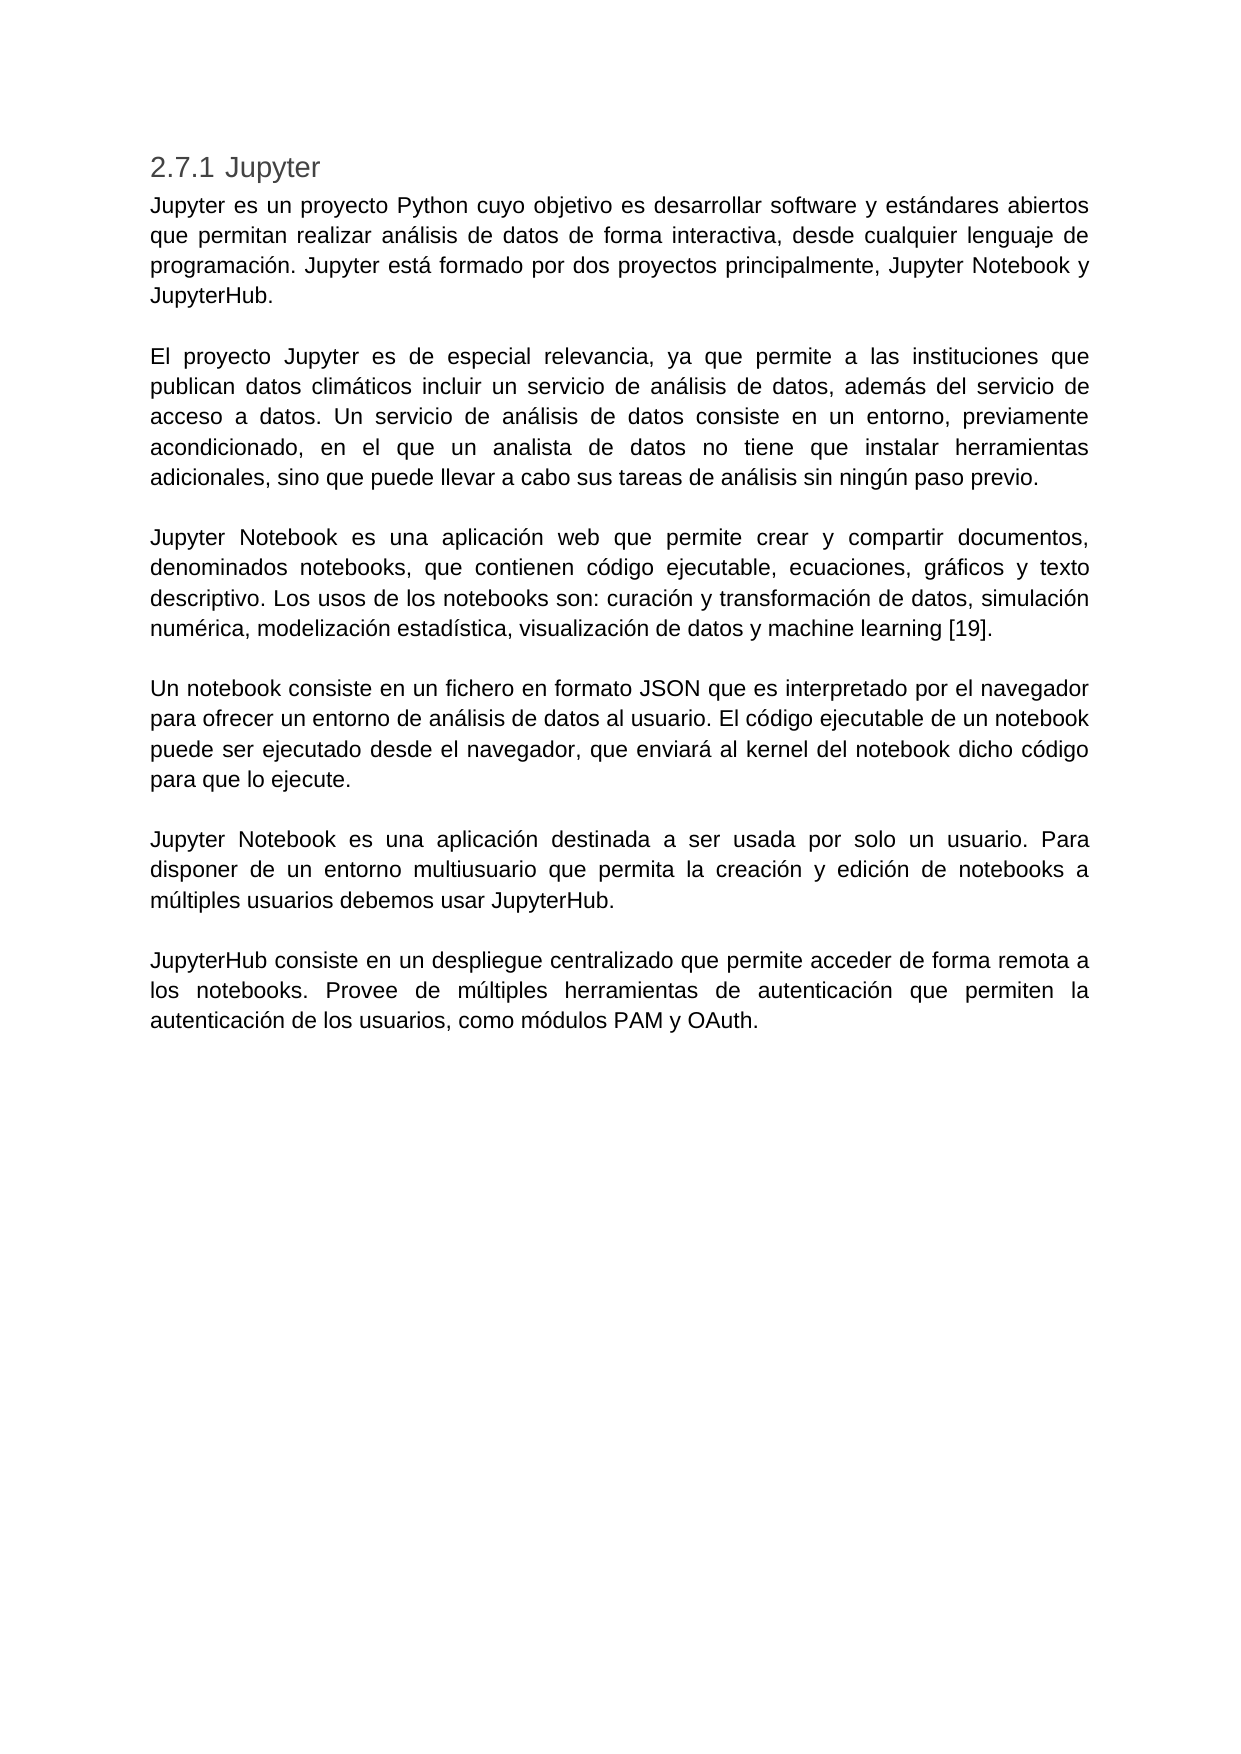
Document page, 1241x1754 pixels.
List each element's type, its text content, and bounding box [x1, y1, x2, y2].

subtitle Jupyter [150, 150, 1090, 183]
text Jupyter Notebook es una aplicación web que permite crear y compartir documentos, denominados notebooks, que contienen código ejecutable, ecuaciones, gráficos y texto descriptivo. Los usos de los notebooks son: curación y transformación de datos, simulación numérica, modelización estadística, visualización de datos y machine learning [19]. [150, 524, 1090, 641]
text El proyecto Jupyter es de especial relevancia, ya que permite a las instituciones que publican datos climáticos incluir un servicio de análisis de datos, además del servicio de acceso a datos. Un servicio de análisis de datos consiste en un entorno, previamente acondicionado, en el que un analista de datos no tiene que instalar herramientas adicionales, sino que puede llevar a cabo sus tareas de análisis sin ningún paso previo. [150, 343, 1090, 490]
text Jupyter Notebook es una aplicación destinada a ser usada por solo un usuario. Para disponer de un entorno multiusuario que permita la creación y edición de notebooks a múltiples usuarios debemos usar JupyterHub. [150, 826, 1090, 913]
text Jupyter es un proyecto Python cuyo objetivo es desarrollar software y estándares abiertos que permitan realizar análisis de datos de forma interactiva, desde cualquier lenguaje de programación. Jupyter está formado por dos proyectos principalmente, Jupyter Notebook y JupyterHub. [150, 192, 1090, 309]
text JupyterHub consiste en un despliegue centralizado que permite acceder de forma remota a los notebooks. Provee de múltiples herramientas de autenticación que permiten la autenticación de los usuarios, como módulos PAM y OAuth. [150, 947, 1090, 1034]
text Un notebook consiste en un fichero en formato JSON que es interpretado por el navegador para ofrecer un entorno de análisis de datos al usuario. El código ejecutable de un notebook puede ser ejecutado desde el navegador, que enviará al kernel del notebook dicho código para que lo ejecute. [150, 675, 1090, 792]
